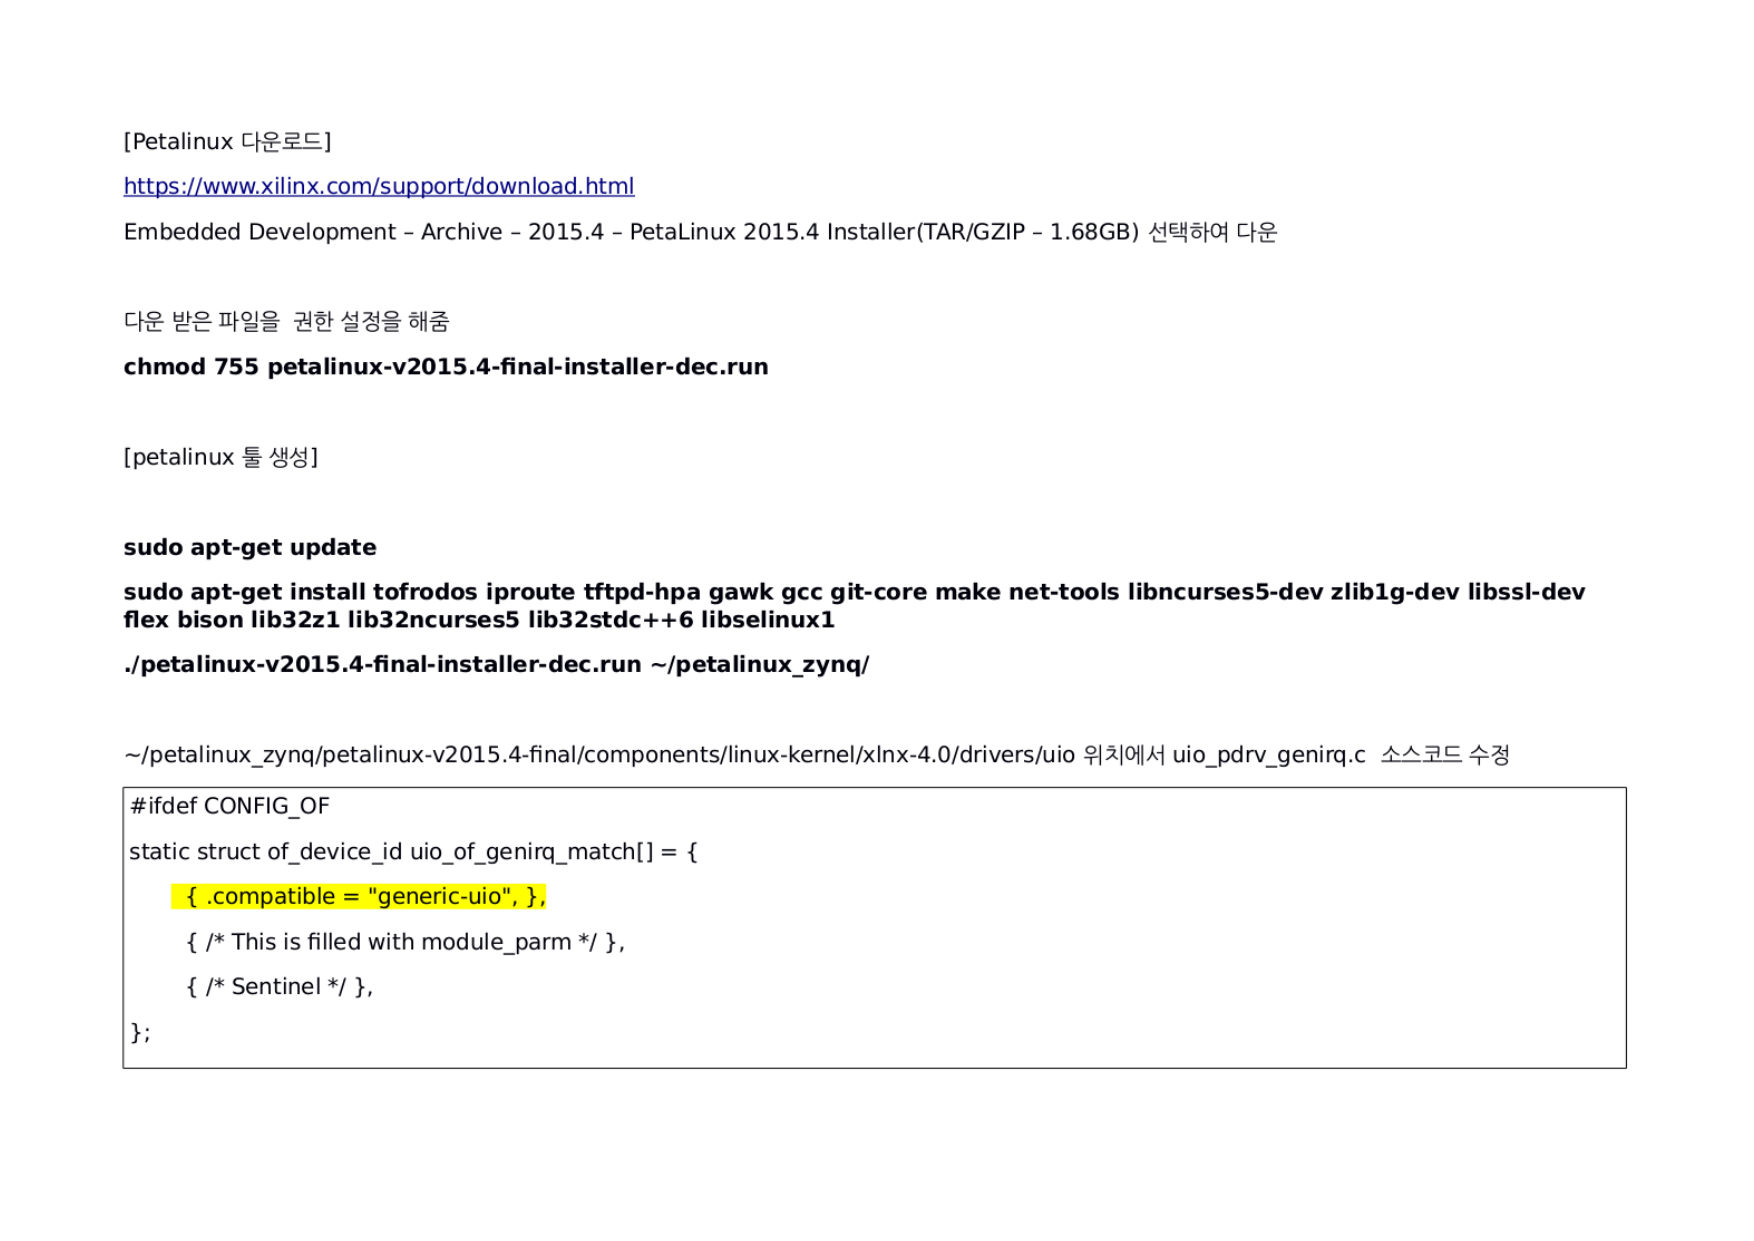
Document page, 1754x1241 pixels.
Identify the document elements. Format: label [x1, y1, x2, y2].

picture [118, 118, 1636, 1080]
